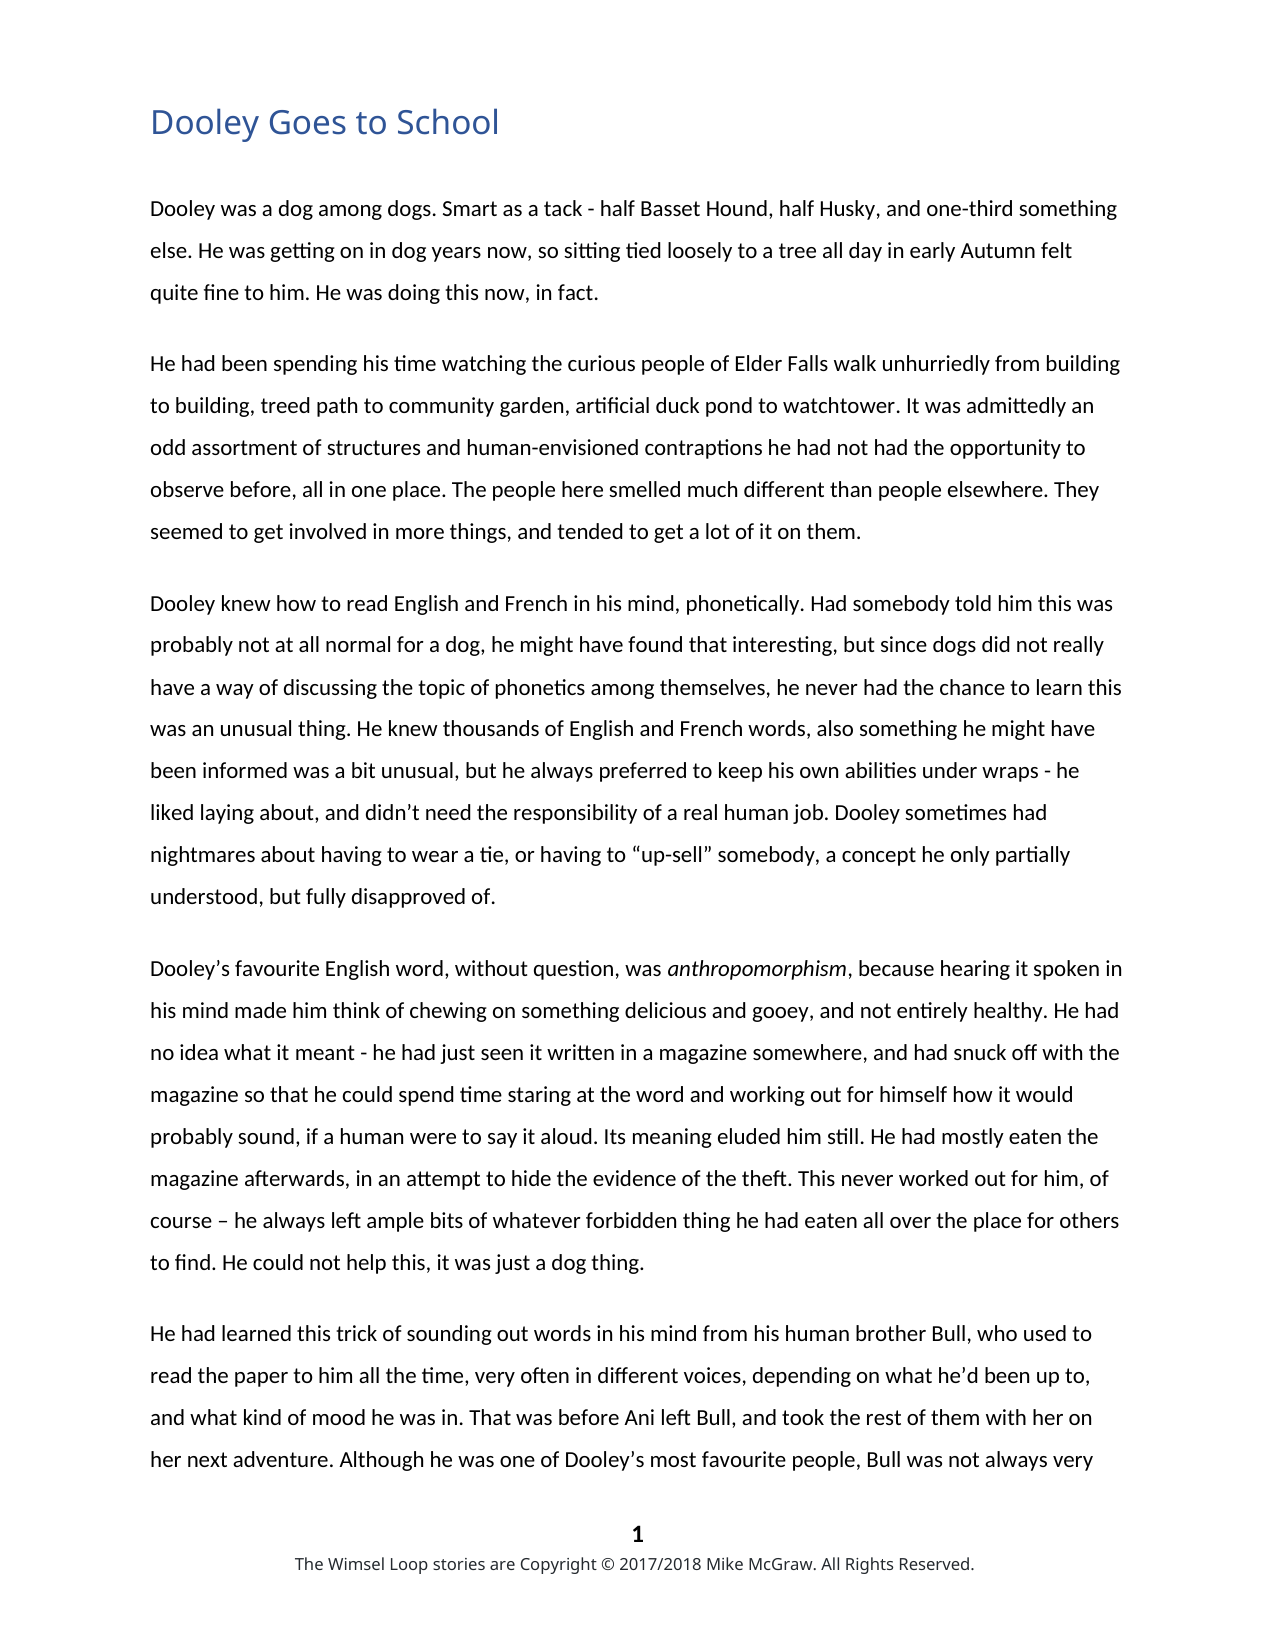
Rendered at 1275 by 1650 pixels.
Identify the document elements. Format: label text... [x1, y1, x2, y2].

text He had been spending his time watching the curious people of Elder Falls walk unhurriedly from building to building, treed path to community garden, artificial duck pond to watchtower. It was admittedly an odd assortment of structures and human-envisioned contraptions he had not had the opportunity to observe before, all in one place. The people here smelled much different than people elsewhere. They seemed to get involved in more things, and tended to get a lot of it on them. [150, 349, 1125, 545]
text Dooley was a dog among dogs. Smart as a tack - half Basset Hound, half Husky, and one-third something else. He was getting on in dog years now, so sitting tied loosely to a tree all day in early Autumn felt quite fine to him. He was doing this now, in fact. [150, 194, 1125, 306]
text He had learned this trick of sounding out words in his mind from his human brother Bull, who used to read the paper to him all the time, very often in different voices, depending on what he’d been up to, and what kind of mood he was in. That was before Ani left Bull, and took the rest of them with her on her next adventure. Although he was one of Dooley’s most favourite people, Bull was not always very [150, 1319, 1125, 1473]
subtitle Dooley Goes to School [150, 99, 1125, 144]
text Dooley knew how to read English and French in his mind, phonetically. Had somebody told him this was probably not at all normal for a dog, he might have found that interesting, but since dogs did not really have a way of discussing the topic of phonetics among themselves, he never had the chance to learn this was an unusual thing. He knew thousands of English and French words, also something he might have been informed was a bit unusual, but he always preferred to keep his own abilities under wraps - he liked laying about, and didn’t need the responsibility of a real human job. Dooley sometimes had nightmares about having to wear a tie, or having to “up-sell” somebody, a concept he only partially understood, but fully disapproved of. [150, 589, 1125, 911]
text Dooley’s favourite English word, without question, was anthropomorphism, because hearing it spoken in his mind made him think of chewing on something delicious and gooey, and not entirely healthy. He had no idea what it meant - he had just seen it written in a magazine somewhere, and had snuck off with the magazine so that he could spend time staring at the word and working out for himself how it would probably sound, if a human were to say it aloud. Its meaning eluded him still. He had mostly eaten the magazine afterwards, in an attempt to hide the evidence of the theft. This never worked out for him, of course – he always left ample bits of whatever forbidden thing he had eaten all over the place for others to find. He could not help this, it was just a dog thing. [150, 954, 1125, 1276]
